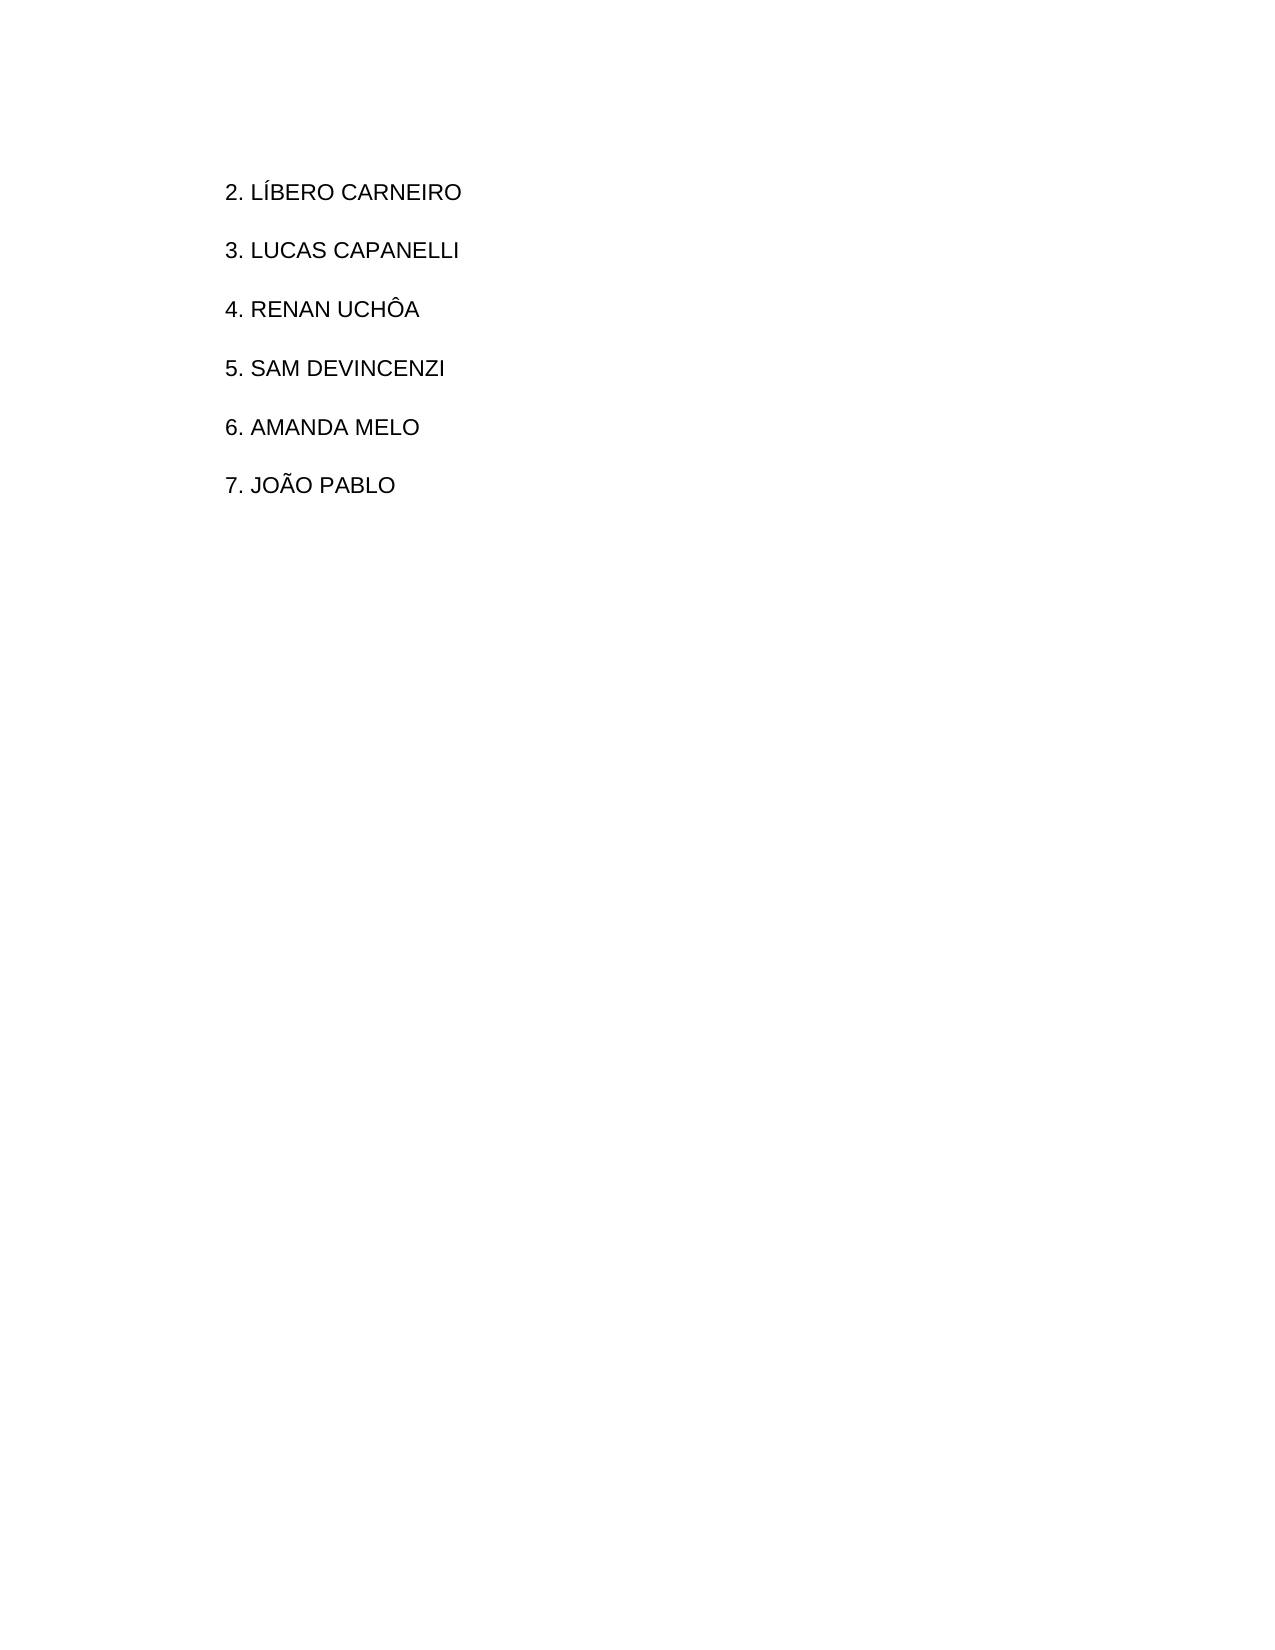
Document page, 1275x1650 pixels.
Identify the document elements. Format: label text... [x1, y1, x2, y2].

text 6. AMANDA MELO [225, 414, 1125, 469]
text 5. SAM DEVINCENZI [225, 356, 1125, 411]
text 2. LÍBERO CARNEIRO [225, 179, 1125, 205]
text 3. LUCAS CAPANELLI [225, 238, 1125, 293]
text 7. JOÃO PABLO [225, 473, 1125, 499]
text 4. RENAN UCHÔA [225, 297, 1125, 352]
